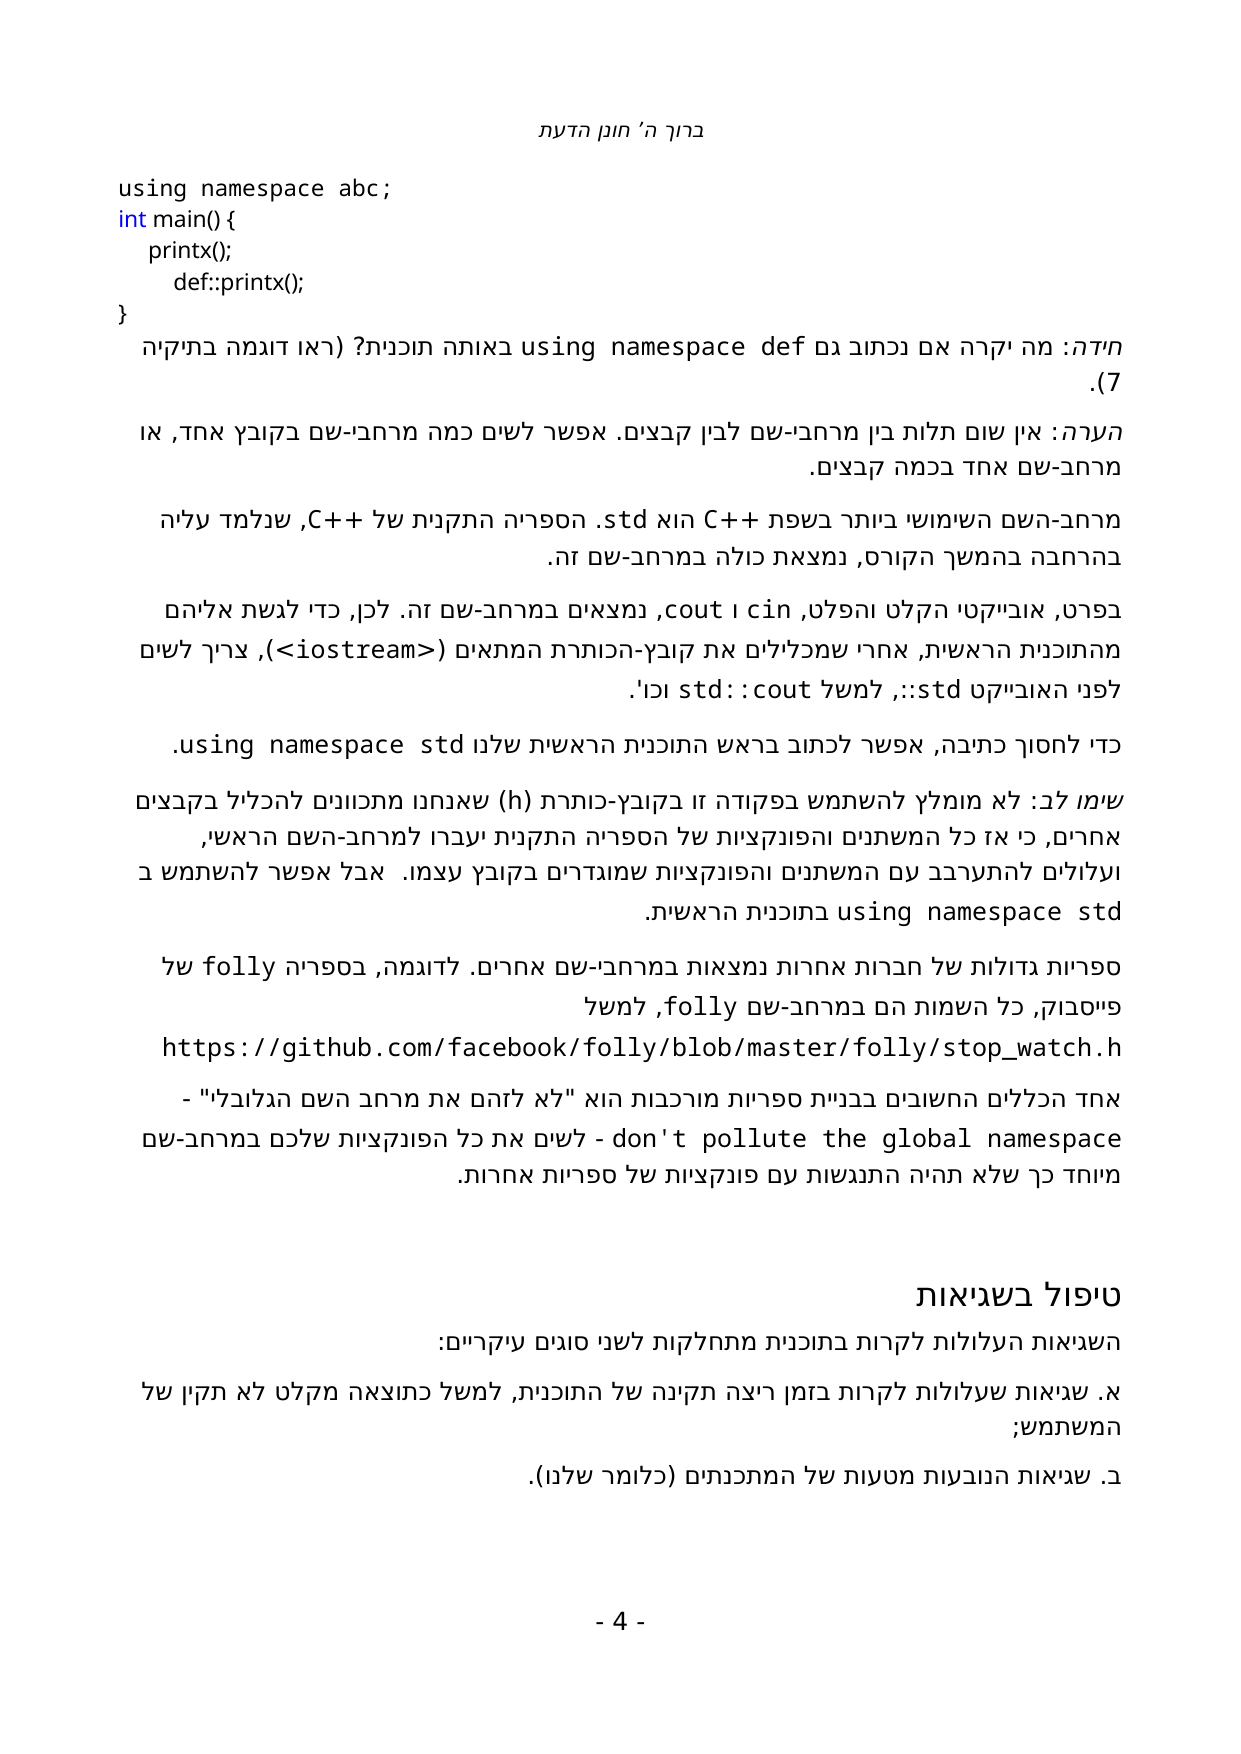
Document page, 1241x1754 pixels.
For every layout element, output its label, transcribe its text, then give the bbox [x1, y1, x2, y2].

text א. שגיאות שעלולות לקרות בזמן ריצה תקינה של התוכנית, למשל כתוצאה מקלט לא תקין של המשתמש; [118, 1377, 1122, 1441]
text השגיאות העלולות לקרות בתוכנית מתחלקות לשני סוגים עיקריים: [118, 1327, 1122, 1356]
text חידה: מה יקרה אם נכתוב גם using namespace def באותה תוכנית? (ראו דוגמה בתיקיה 7). [118, 328, 1122, 397]
text using namespace abc; [118, 172, 1122, 203]
text ספריות גדולות של חברות אחרות נמצאות במרחבי-שם אחרים. לדוגמה, בספריה folly של פייסבוק, כל השמות הם במרחב-שם folly, למשל https://github.com/facebook/folly/blob/master/folly/stop_watch.h [118, 948, 1122, 1063]
text שימו לב: לא מומלץ להשתמש בפקודה זו בקובץ-כותרת (h) שאנחנו מתכוונים להכליל בקבצים אחרים, כי אז כל המשתנים והפונקציות של הספריה התקנית יעברו למרחב-השם הראשי, ועלולים להתערבב עם המשתנים והפונקציות שמוגדרים בקובץ עצמו. אבל אפשר להשתמש ב using namespace std בתוכנית הראשית. [118, 782, 1122, 927]
text כדי לחסוך כתיבה, אפשר לכתוב בראש התוכנית הראשית שלנו using namespace std. [118, 727, 1122, 761]
text מרחב-השם השימושי ביותר בשפת ++C הוא std. הספריה התקנית של ++C, שנלמד עליה בהרחבה בהמשך הקורס, נמצאת כולה במרחב-שם זה. [118, 502, 1122, 571]
text printx(); [118, 234, 1122, 266]
subtitle טיפול בשגיאות [118, 1276, 1122, 1315]
text בפרט, אובייקטי הקלט והפלט, cin ו cout, נמצאים במרחב-שם זה. לכן, כדי לגשת אליהם מהתוכנית הראשית, אחרי שמכלילים את קובץ-הכותרת המתאים (<iostream>), צריך לשים לפני האובייקט std::, למשל std::cout וכו'. [118, 592, 1122, 706]
text הערה: אין שום תלות בין מרחבי-שם לבין קבצים. אפשר לשים כמה מרחבי-שם בקובץ אחד, או מרחב-שם אחד בכמה קבצים. [118, 418, 1122, 482]
text } [118, 297, 1122, 328]
text def::printx(); [118, 266, 1122, 297]
text int main() { [118, 203, 1122, 234]
text ב. שגיאות הנובעות מטעות של המתכנתים (כלומר שלנו). [118, 1461, 1122, 1491]
text אחד הכללים החשובים בבניית ספריות מורכבות הוא "לא לזהם את מרחב השם הגלובלי" - don't pollute the global namespace - לשים את כל הפונקציות שלכם במרחב-שם מיוחד כך שלא תהיה התנגשות עם פונקציות של ספריות אחרות. [118, 1085, 1122, 1190]
